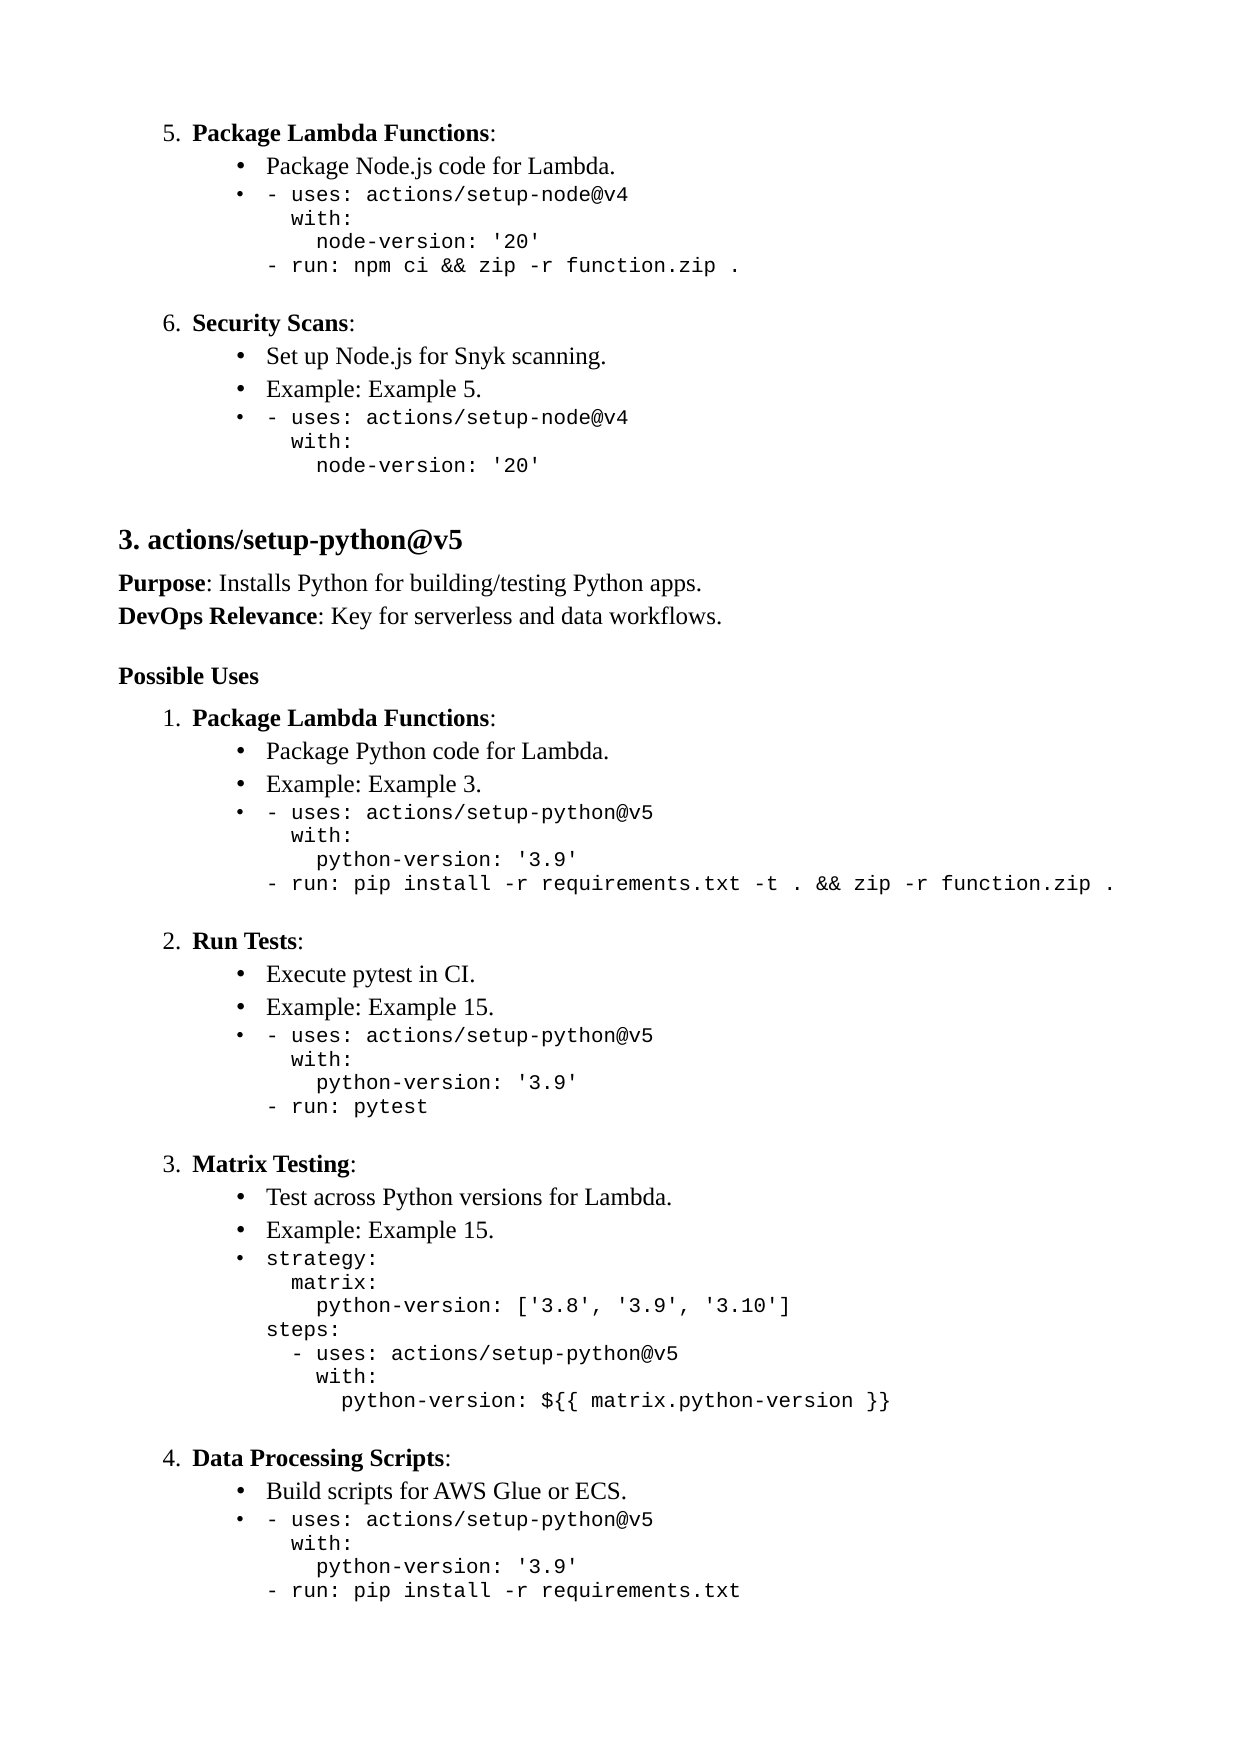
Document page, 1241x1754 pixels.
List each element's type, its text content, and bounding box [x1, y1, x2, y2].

list with: [236, 1366, 1122, 1390]
list with: [236, 1048, 1122, 1072]
list matrix: [236, 1272, 1122, 1295]
list strategy: [236, 1248, 1122, 1272]
list python-version: ${{ matrix.python-version }} [236, 1390, 1122, 1413]
list Package Lambda Functions: [162, 703, 1122, 731]
list Example: Example 15. [236, 1215, 1122, 1244]
list Matrix Testing: [162, 1149, 1122, 1178]
list - uses: actions/setup-python@v5 [236, 1509, 1122, 1533]
list - uses: actions/setup-python@v5 [236, 1025, 1122, 1048]
list with: [236, 208, 1122, 231]
list steps: [236, 1319, 1122, 1343]
list with: [236, 431, 1122, 454]
list - uses: actions/setup-python@v5 [236, 1343, 1122, 1366]
list with: [236, 1533, 1122, 1556]
list Example: Example 3. [236, 769, 1122, 797]
list python-version: '3.9' [236, 1072, 1122, 1096]
list Execute pytest in CI. [236, 959, 1122, 988]
subtitle Possible Uses [118, 661, 1122, 690]
list Data Processing Scripts: [162, 1443, 1122, 1472]
list Package Lambda Functions: [162, 118, 1122, 147]
list - run: pip install -r requirements.txt -t . && zip -r function.zip . [236, 873, 1122, 896]
list Package Node.js code for Lambda. [236, 151, 1122, 180]
text Purpose: Installs Python for building/testing Python apps. DevOps Relevance: Key for serverless and data workflows. [118, 568, 1122, 630]
list python-version: ['3.8', '3.9', '3.10'] [236, 1295, 1122, 1319]
list node-version: '20' [236, 454, 1122, 478]
list - uses: actions/setup-node@v4 [236, 184, 1122, 208]
list with: [236, 825, 1122, 849]
list Example: Example 5. [236, 374, 1122, 403]
list python-version: '3.9' [236, 1556, 1122, 1580]
list - run: pip install -r requirements.txt [236, 1580, 1122, 1604]
list - uses: actions/setup-node@v4 [236, 407, 1122, 431]
list Build scripts for AWS Glue or ECS. [236, 1476, 1122, 1505]
list Security Scans: [162, 308, 1122, 337]
list Package Python code for Lambda. [236, 736, 1122, 764]
list node-version: '20' [236, 231, 1122, 255]
list - uses: actions/setup-python@v5 [236, 802, 1122, 825]
list python-version: '3.9' [236, 849, 1122, 873]
list Run Tests: [162, 926, 1122, 954]
list - run: npm ci && zip -r function.zip . [236, 255, 1122, 279]
list - run: pytest [236, 1096, 1122, 1119]
list Test across Python versions for Lambda. [236, 1182, 1122, 1211]
subtitle 3. actions/setup-python@v5 [118, 522, 1122, 556]
list Example: Example 15. [236, 992, 1122, 1021]
list Set up Node.js for Snyk scanning. [236, 341, 1122, 370]
